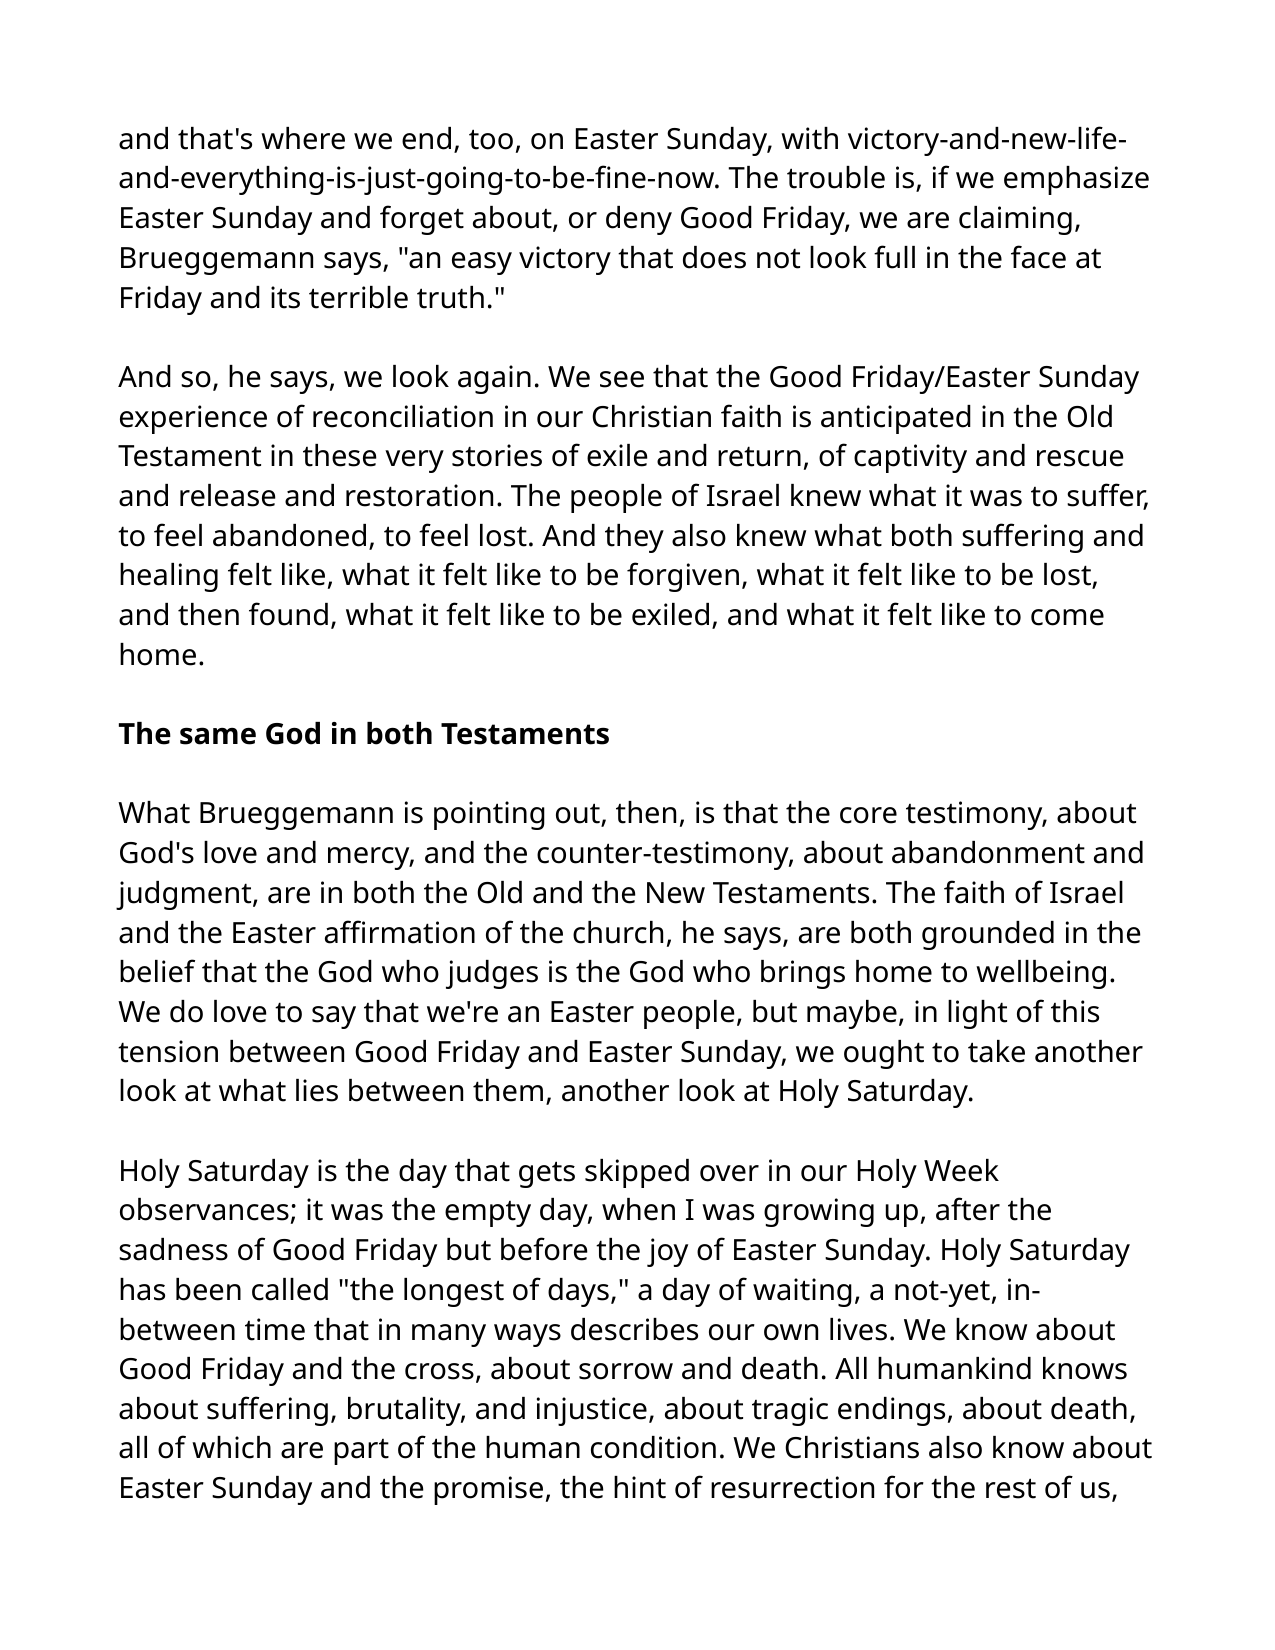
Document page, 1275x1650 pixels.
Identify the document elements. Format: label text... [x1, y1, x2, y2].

text and that's where we end, too, on Easter Sunday, with victory-and-new-life-and-everything-is-just-going-to-be-fine-now. The trouble is, if we emphasize Easter Sunday and forget about, or deny Good Friday, we are claiming, Brueggemann says, "an easy victory that does not look full in the face at Friday and its terrible truth." And so, he says, we look again. We see that the Good Friday/Easter Sunday experience of reconciliation in our Christian faith is anticipated in the Old Testament in these very stories of exile and return, of captivity and rescue and release and restoration. The people of Israel knew what it was to suffer, to feel abandoned, to feel lost. And they also knew what both suffering and healing felt like, what it felt like to be forgiven, what it felt like to be lost, and then found, what it felt like to be exiled, and what it felt like to come home. The same God in both Testaments What Brueggemann is pointing out, then, is that the core testimony, about God's love and mercy, and the counter-testimony, about abandonment and judgment, are in both the Old and the New Testaments. The faith of Israel and the Easter affirmation of the church, he says, are both grounded in the belief that the God who judges is the God who brings home to wellbeing. We do love to say that we're an Easter people, but maybe, in light of this tension between Good Friday and Easter Sunday, we ought to take another look at what lies between them, another look at Holy Saturday. Holy Saturday is the day that gets skipped over in our Holy Week observances; it was the empty day, when I was growing up, after the sadness of Good Friday but before the joy of Easter Sunday. Holy Saturday has been called "the longest of days," a day of waiting, a not-yet, in-between time that in many ways describes our own lives. We know about Good Friday and the cross, about sorrow and death. All humankind knows about suffering, brutality, and injustice, about tragic endings, about death, all of which are part of the human condition. We Christians also know about Easter Sunday and the promise, the hint of resurrection for the rest of us, [118, 118, 1157, 1507]
